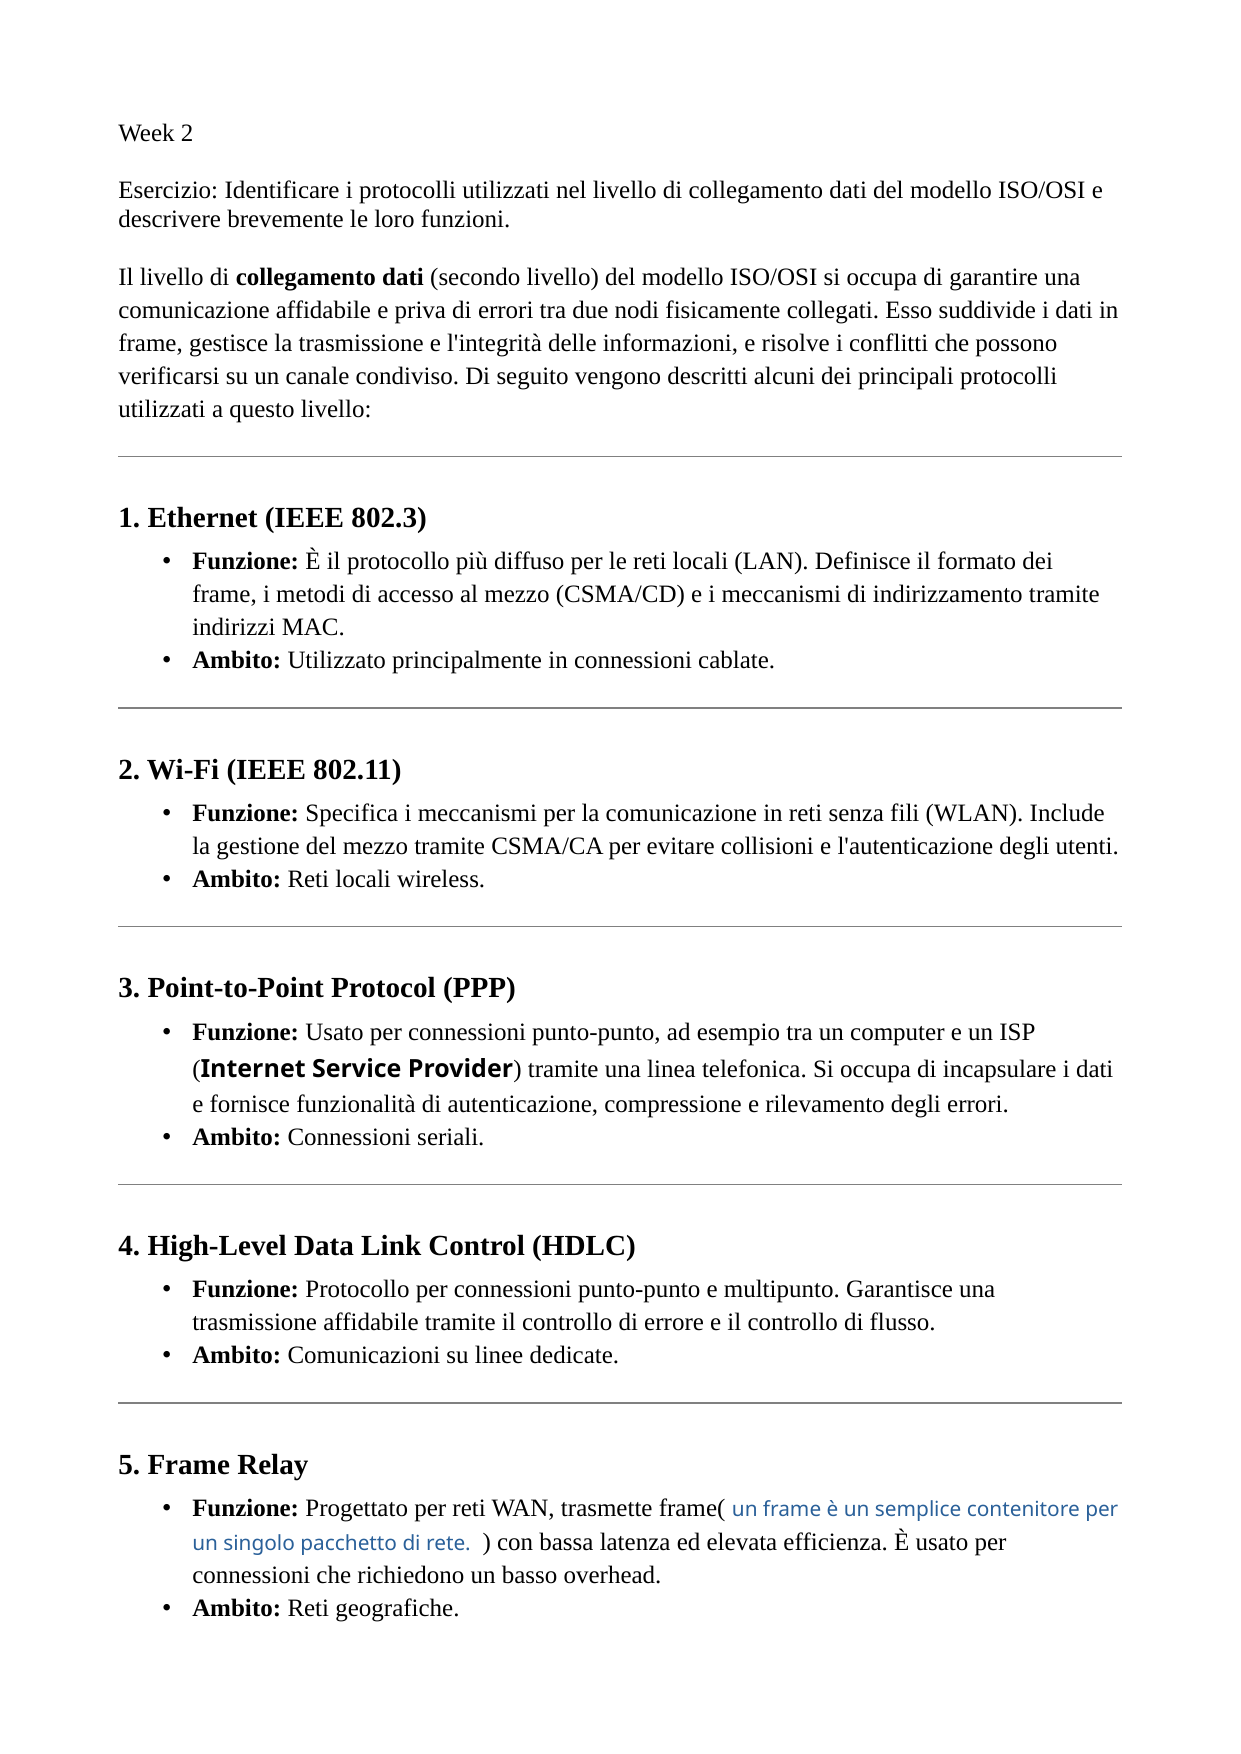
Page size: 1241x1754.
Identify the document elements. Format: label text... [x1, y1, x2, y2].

subtitle 5. Frame Relay [118, 1447, 1122, 1480]
list Funzione: Specifica i meccanismi per la comunicazione in reti senza fili (WLAN). Include la gestione del mezzo tramite CSMA/CA per evitare collisioni e l'autenticazione degli utenti. [162, 798, 1122, 860]
subtitle 4. High-Level Data Link Control (HDLC) [118, 1228, 1122, 1262]
subtitle 1. Ethernet (IEEE 802.3) [118, 500, 1122, 534]
list Funzione: Protocollo per connessioni punto-punto e multipunto. Garantisce una trasmissione affidabile tramite il controllo di errore e il controllo di flusso. [162, 1274, 1122, 1336]
list Ambito: Utilizzato principalmente in connessioni cablate. [162, 646, 1122, 674]
list Ambito: Reti geografiche. [162, 1593, 1122, 1622]
text Esercizio: Identificare i protocolli utilizzati nel livello di collegamento dati del modello ISO/OSI e descrivere brevemente le loro funzioni. [118, 176, 1122, 233]
list Ambito: Reti locali wireless. [162, 864, 1122, 893]
list Ambito: Connessioni seriali. [162, 1122, 1122, 1151]
list Funzione: Usato per connessioni punto-punto, ad esempio tra un computer e un ISP (Internet Service Provider) tramite una linea telefonica. Si occupa di incapsulare i dati e fornisce funzionalità di autenticazione, compressione e rilevamento degli errori. [162, 1017, 1122, 1117]
text Week 2 [118, 118, 1122, 147]
subtitle 2. Wi-Fi (IEEE 802.11) [118, 752, 1122, 786]
text Il livello di collegamento dati (secondo livello) del modello ISO/OSI si occupa di garantire una comunicazione affidabile e priva di errori tra due nodi fisicamente collegati. Esso suddivide i dati in frame, gestisce la trasmissione e l'integrità delle informazioni, e risolve i conflitti che possono verificarsi su un canale condiviso. Di seguito vengono descritti alcuni dei principali protocolli utilizzati a questo livello: [118, 262, 1122, 423]
subtitle 3. Point-to-Point Protocol (PPP) [118, 971, 1122, 1004]
list Funzione: Progettato per reti WAN, trasmette frame( un frame è un semplice contenitore per un singolo pacchetto di rete. ) con bassa latenza ed elevata efficienza. È usato per connessioni che richiedono un basso overhead. [162, 1493, 1122, 1589]
list Ambito: Comunicazioni su linee dedicate. [162, 1340, 1122, 1369]
list Funzione: È il protocollo più diffuso per le reti locali (LAN). Definisce il formato dei frame, i metodi di accesso al mezzo (CSMA/CD) e i meccanismi di indirizzamento tramite indirizzi MAC. [162, 546, 1122, 641]
